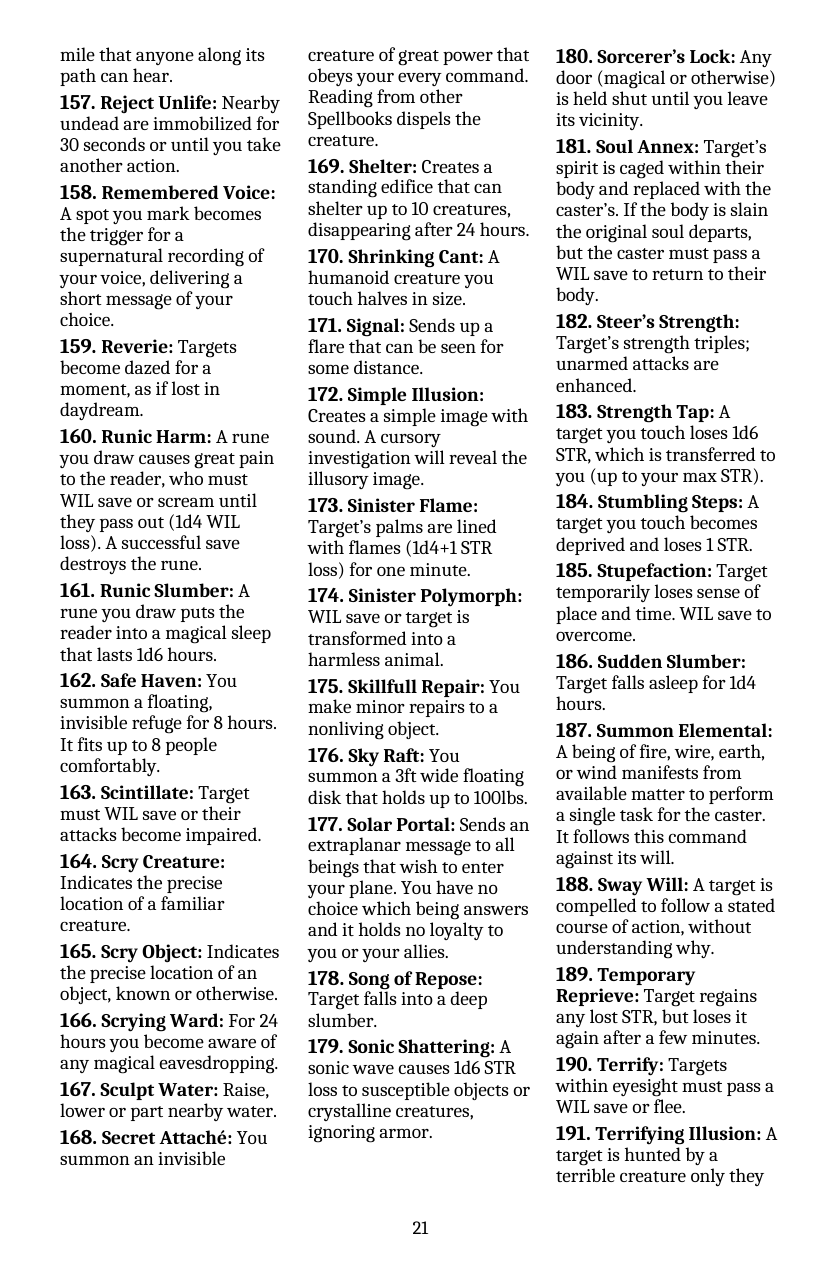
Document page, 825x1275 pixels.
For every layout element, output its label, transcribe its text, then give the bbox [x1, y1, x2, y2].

list Terrifying Illusion: A target is hunted by a terrible creature only they [556, 1122, 780, 1187]
list Runic Harm: A rune you draw causes great pain to the reader, who must WIL save or scream until they pass out (1d4 WIL loss). A successful save destroys the rune. [60, 426, 284, 576]
list creature of great power that obeys your every command. Reading from other Spellbooks dispels the creature. [308, 45, 532, 151]
list Sway Will: A target is compelled to follow a stated course of action, without understanding why. [556, 873, 780, 959]
list Temporary Reprieve: Target regains any lost STR, but loses it again after a few minutes. [556, 963, 780, 1049]
list Safe Haven: You summon a floating, invisible refuge for 8 hours. It fits up to 8 people comfortably. [60, 670, 284, 777]
list Simple Illusion: Creates a simple image with sound. A cursory investigation will reveal the illusory image. [308, 383, 532, 491]
list Reverie: Targets become dazed for a moment, as if lost in daydream. [60, 335, 284, 422]
list Steer’s Strength: Target’s strength triples; unarmed attacks are enhanced. [556, 310, 780, 397]
list Shrinking Cant: A humanoid creature you touch halves in size. [308, 245, 532, 310]
list Strength Tap: A target you touch loses 1d6 STR, which is transferred to you (up to your max STR). [556, 401, 780, 487]
list Sorcerer’s Lock: Any door (magical or otherwise) is held shut until you leave its vicinity. [556, 45, 780, 131]
list Sonic Shattering: A sonic wave causes 1d6 STR loss to susceptible objects or crystalline creatures, ignoring armor. [308, 1036, 532, 1143]
list Solar Portal: Sends an extraplanar message to all beings that wish to enter your plane. You have no choice which being answers and it holds no loyalty to you or your allies. [308, 813, 532, 963]
list Scry Object: Indicates the precise location of an object, known or otherwise. [60, 940, 284, 1006]
list Scintillate: Target must WIL save or their attacks become impaired. [60, 781, 284, 846]
list Scrying Ward: For 24 hours you become aware of any magical eavesdropping. [60, 1009, 284, 1074]
list Scry Creature: Indicates the precise location of a familiar creature. [60, 850, 284, 937]
list mile that anyone along its path can hear. [60, 45, 284, 87]
list Shelter: Creates a standing edifice that can shelter up to 10 creatures, disappearing after 24 hours. [308, 155, 532, 241]
list Runic Slumber: A rune you draw puts the reader into a magical sleep that lasts 1d6 hours. [60, 579, 284, 666]
list Sculpt Water: Raise, lower or part nearby water. [60, 1078, 284, 1122]
list Soul Annex: Target’s spirit is caged within their body and replaced with the caster’s. If the body is slain the original soul departs, but the caster must pass a WIL save to return to their body. [556, 135, 780, 307]
list Sudden Slumber: Target falls asleep for 1d4 hours. [556, 650, 780, 715]
list Sky Raft: You summon a 3ft wide floating disk that holds up to 100lbs. [308, 744, 532, 809]
list Song of Repose: Target falls into a deep slumber. [308, 967, 532, 1032]
list Summon Elemental: A being of fire, wire, earth, or wind manifests from available matter to perform a single task for the caster. It follows this command against its will. [556, 719, 780, 869]
list Stumbling Steps: A target you touch becomes deprived and loses 1 STR. [556, 491, 780, 556]
list Secret Attaché: You summon an invisible [60, 1126, 284, 1170]
list Signal: Sends up a flare that can be seen for some distance. [308, 314, 532, 379]
list Remembered Voice: A spot you mark becomes the trigger for a supernatural recording of your voice, delivering a short message of your choice. [60, 181, 284, 332]
list Sinister Flame: Target’s palms are lined with flames (1d4+1 STR loss) for one minute. [308, 494, 532, 581]
list Skillfull Repair: You make minor repairs to a nonliving object. [308, 675, 532, 740]
list Reject Unlife: Nearby undead are immobilized for 30 seconds or until you take another action. [60, 91, 284, 178]
list Sinister Polymorph: WIL save or target is transformed into a harmless animal. [308, 585, 532, 671]
list Stupefaction: Target temporarily loses sense of place and time. WIL save to overcome. [556, 560, 780, 646]
list Terrify: Targets within eyesight must pass a WIL save or flee. [556, 1053, 780, 1118]
